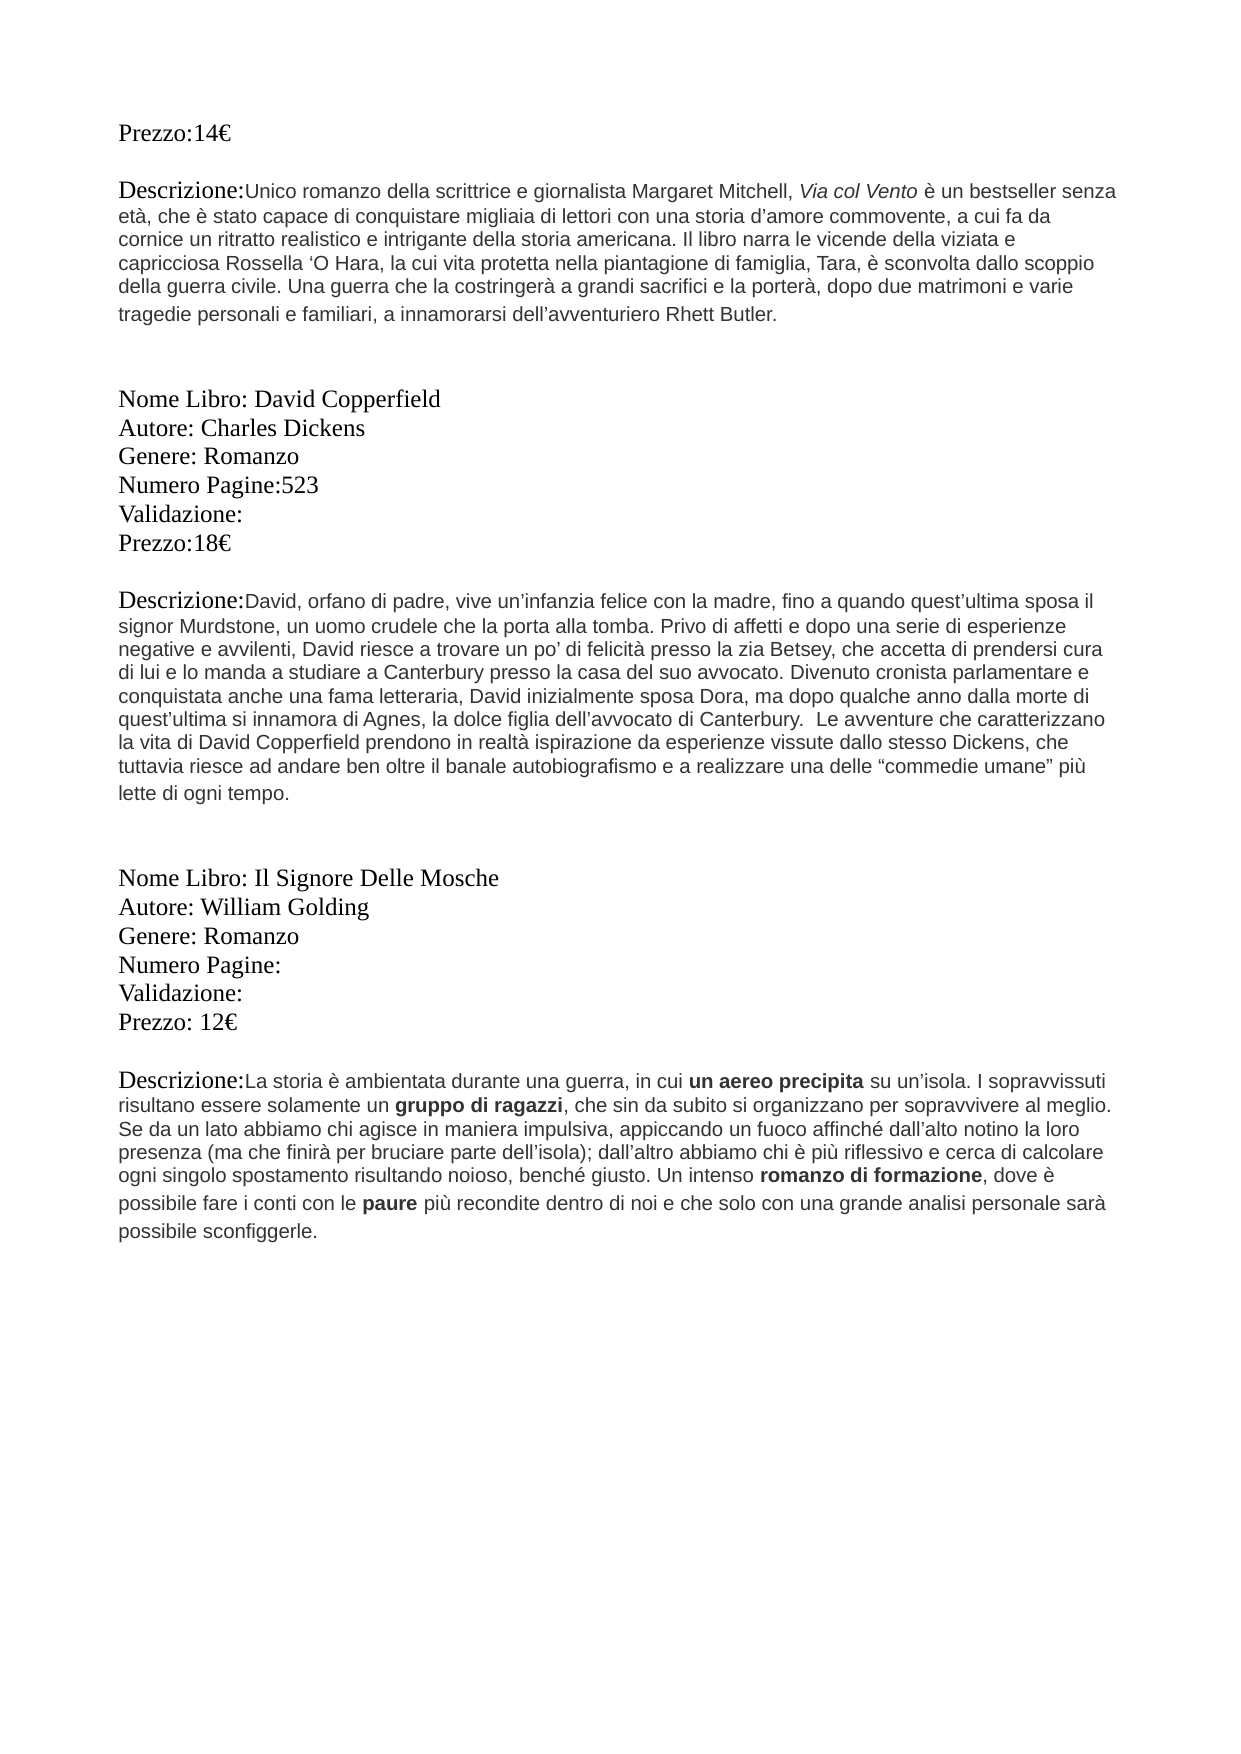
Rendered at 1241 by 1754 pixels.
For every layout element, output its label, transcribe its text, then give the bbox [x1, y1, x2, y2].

text Prezzo:14€ Descrizione:Unico romanzo della scrittrice e giornalista Margaret Mitchell, Via col Vento è un bestseller senza età, che è stato capace di conquistare migliaia di lettori con una storia d’amore commovente, a cui fa da cornice un ritratto realistico e intrigante della storia americana. Il libro narra le vicende della viziata e capricciosa Rossella ‘O Hara, la cui vita protetta nella piantagione di famiglia, Tara, è sconvolta dallo scoppio della guerra civile. Una guerra che la costringerà a grandi sacrifici e la porterà, dopo due matrimoni e varie tragedie personali e familiari, a innamorarsi dell’avventuriero Rhett Butler. Nome Libro: David Copperfield Autore: Charles Dickens Genere: Romanzo Numero Pagine:523 Validazione: Prezzo:18€ Descrizione:David, orfano di padre, vive un’infanzia felice con la madre, fino a quando quest’ultima sposa il signor Murdstone, un uomo crudele che la porta alla tomba. Privo di affetti e dopo una serie di esperienze negative e avvilenti, David riesce a trovare un po’ di felicità presso la zia Betsey, che accetta di prendersi cura di lui e lo manda a studiare a Canterbury presso la casa del suo avvocato. Divenuto cronista parlamentare e conquistata anche una fama letteraria, David inizialmente sposa Dora, ma dopo qualche anno dalla morte di quest’ultima si innamora di Agnes, la dolce figlia dell’avvocato di Canterbury. Le avventure che caratterizzano la vita di David Copperfield prendono in realtà ispirazione da esperienze vissute dallo stesso Dickens, che tuttavia riesce ad andare ben oltre il banale autobiografismo e a realizzare una delle “commedie umane” più lette di ogni tempo. Nome Libro: Il Signore Delle Mosche Autore: William Golding Genere: Romanzo Numero Pagine: Validazione: Prezzo: 12€ Descrizione:La storia è ambientata durante una guerra, in cui un aereo precipita su un’isola. I sopravvissuti risultano essere solamente un gruppo di ragazzi, che sin da subito si organizzano per sopravvivere al meglio. Se da un lato abbiamo chi agisce in maniera impulsiva, appiccando un fuoco affinché dall’alto notino la loro presenza (ma che finirà per bruciare parte dell’isola); dall’altro abbiamo chi è più riflessivo e cerca di calcolare ogni singolo spostamento risultando noioso, benché giusto. Un intenso romanzo di formazione, dove è possibile fare i conti con le paure più recondite dentro di noi e che solo con una grande analisi personale sarà possibile sconfiggerle. [118, 118, 1122, 1273]
